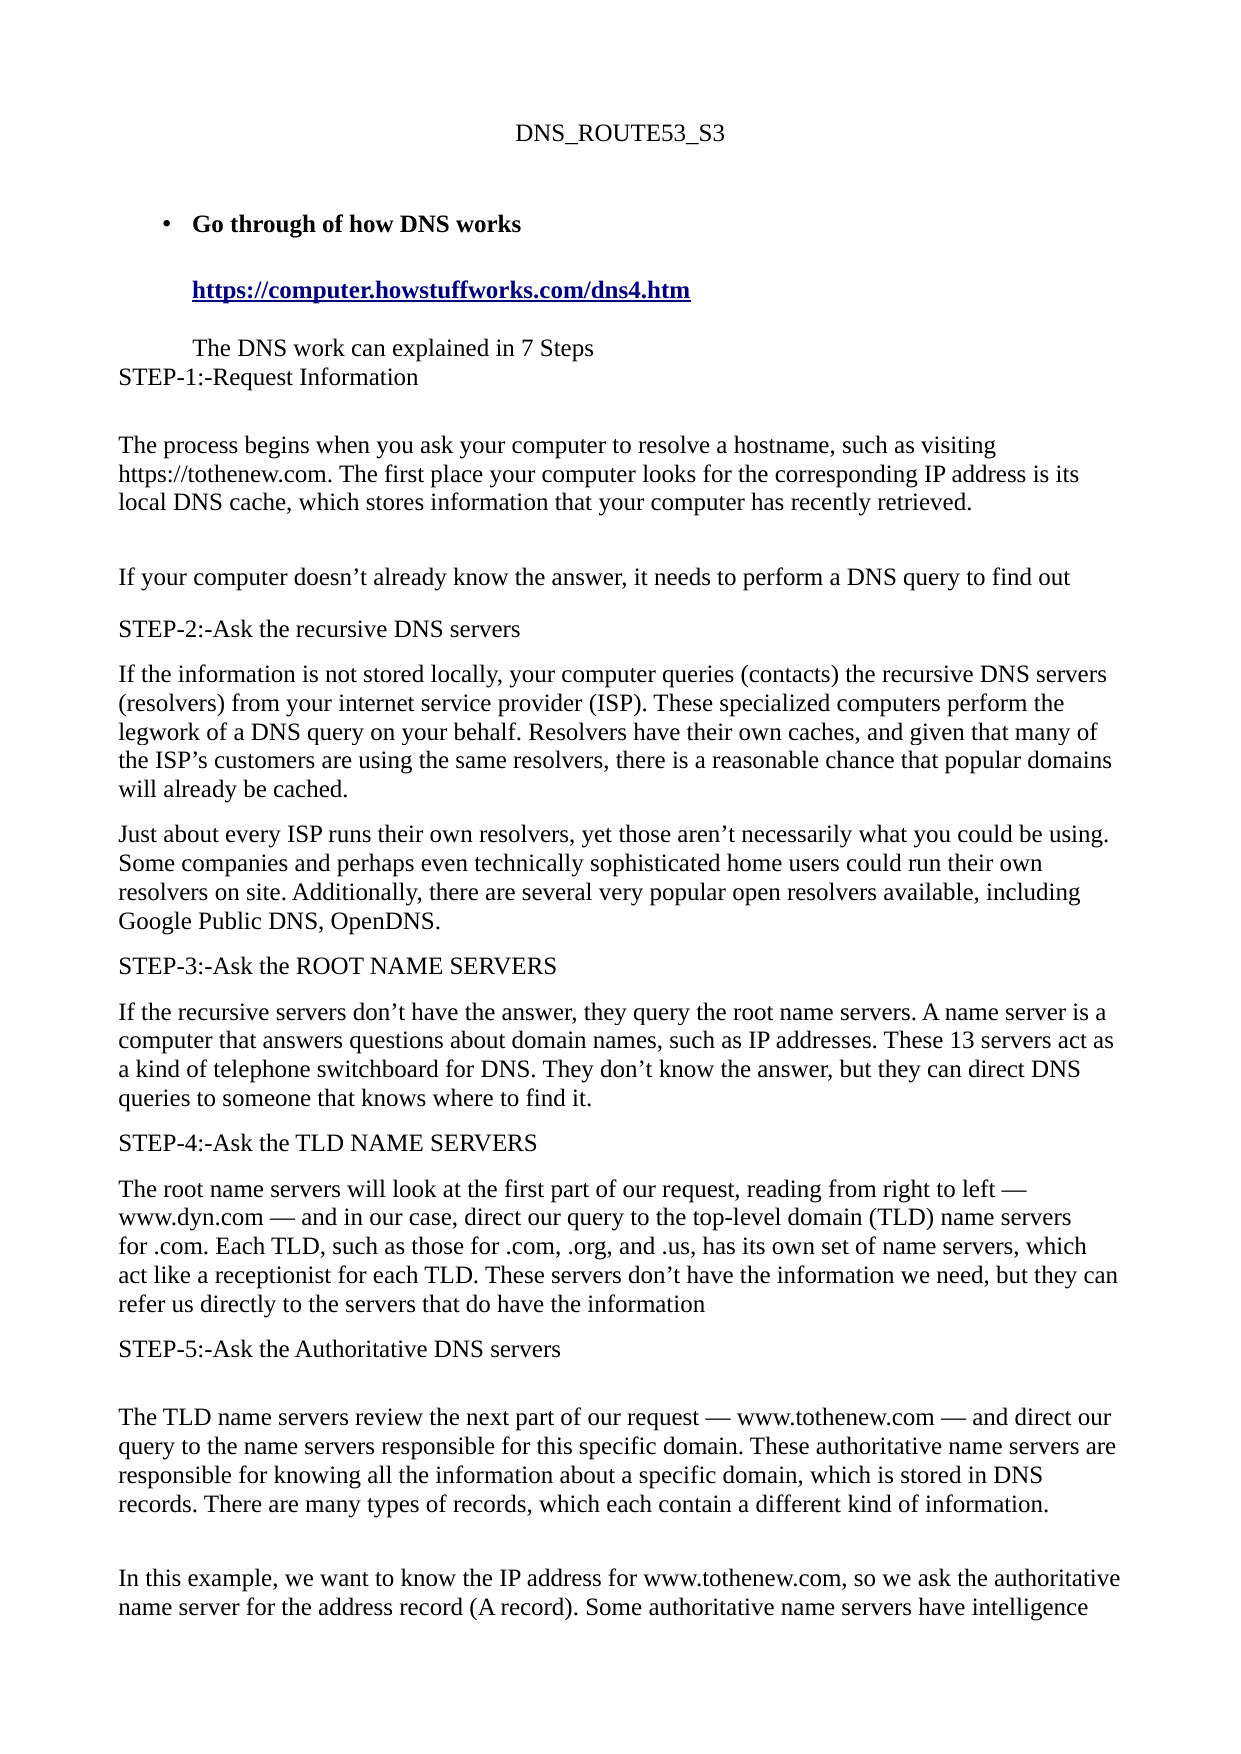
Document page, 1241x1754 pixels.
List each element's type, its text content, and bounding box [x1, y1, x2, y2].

text In this example, we want to know the IP address for www.tothenew.com, so we ask the authoritative name server for the address record (A record). Some authoritative name servers have intelligence [118, 1563, 1122, 1621]
text The DNS work can explained in 7 Steps [192, 333, 1122, 362]
text If the information is not stored locally, your computer queries (contacts) the recursive DNS servers (resolvers) from your internet service provider (ISP). These specialized computers perform the legwork of a DNS query on your behalf. Resolvers have their own caches, and given that many of the ISP’s customers are using the same resolvers, there is a reasonable chance that popular domains will already be cached. [118, 659, 1122, 803]
text STEP-3:-Ask the ROOT NAME SERVERS [118, 951, 1122, 980]
text If the recursive servers don’t have the answer, they query the root name servers. A name server is a computer that answers questions about domain names, such as IP addresses. These 13 servers act as a kind of telephone switchboard for DNS. They don’t know the answer, but they can direct DNS queries to someone that knows where to find it. [118, 997, 1122, 1112]
text STEP-1:-Request Information [118, 362, 1122, 390]
text The TLD name servers review the next part of our request — www.tothenew.com — and direct our query to the name servers responsible for this specific domain. These authoritative name servers are responsible for knowing all the information about a specific domain, which is stored in DNS records. There are many types of records, which each contain a different kind of information. [118, 1402, 1122, 1517]
text The process begins when you ask your computer to resolve a hostname, such as visiting https://tothenew.com. The first place your computer looks for the corresponding IP address is its local DNS cache, which stores information that your computer has recently retrieved. [118, 430, 1122, 516]
list Go through of how DNS works [162, 209, 1122, 238]
text The root name servers will look at the first part of our request, reading from right to left — www.dyn.com — and in our case, direct our query to the top-level domain (TLD) name servers for .com. Each TLD, such as those for .com, .org, and .us, has its own set of name servers, which act like a receptionist for each TLD. These servers don’t have the information we need, but they can refer us directly to the servers that do have the information [118, 1174, 1122, 1317]
text STEP-4:-Ask the TLD NAME SERVERS [118, 1128, 1122, 1157]
text Just about every ISP runs their own resolvers, yet those aren’t necessarily what you could be using. Some companies and perhaps even technically sophisticated home users could run their own resolvers on site. Additionally, there are several very popular open resolvers available, including Google Public DNS, OpenDNS. [118, 819, 1122, 934]
text If your computer doesn’t already know the answer, it needs to perform a DNS query to find out [118, 562, 1122, 591]
text STEP-5:-Ask the Authoritative DNS servers [118, 1334, 1122, 1363]
text STEP-2:-Ask the recursive DNS servers [118, 614, 1122, 642]
list https://computer.howstuffworks.com/dns4.htm [162, 275, 1122, 304]
